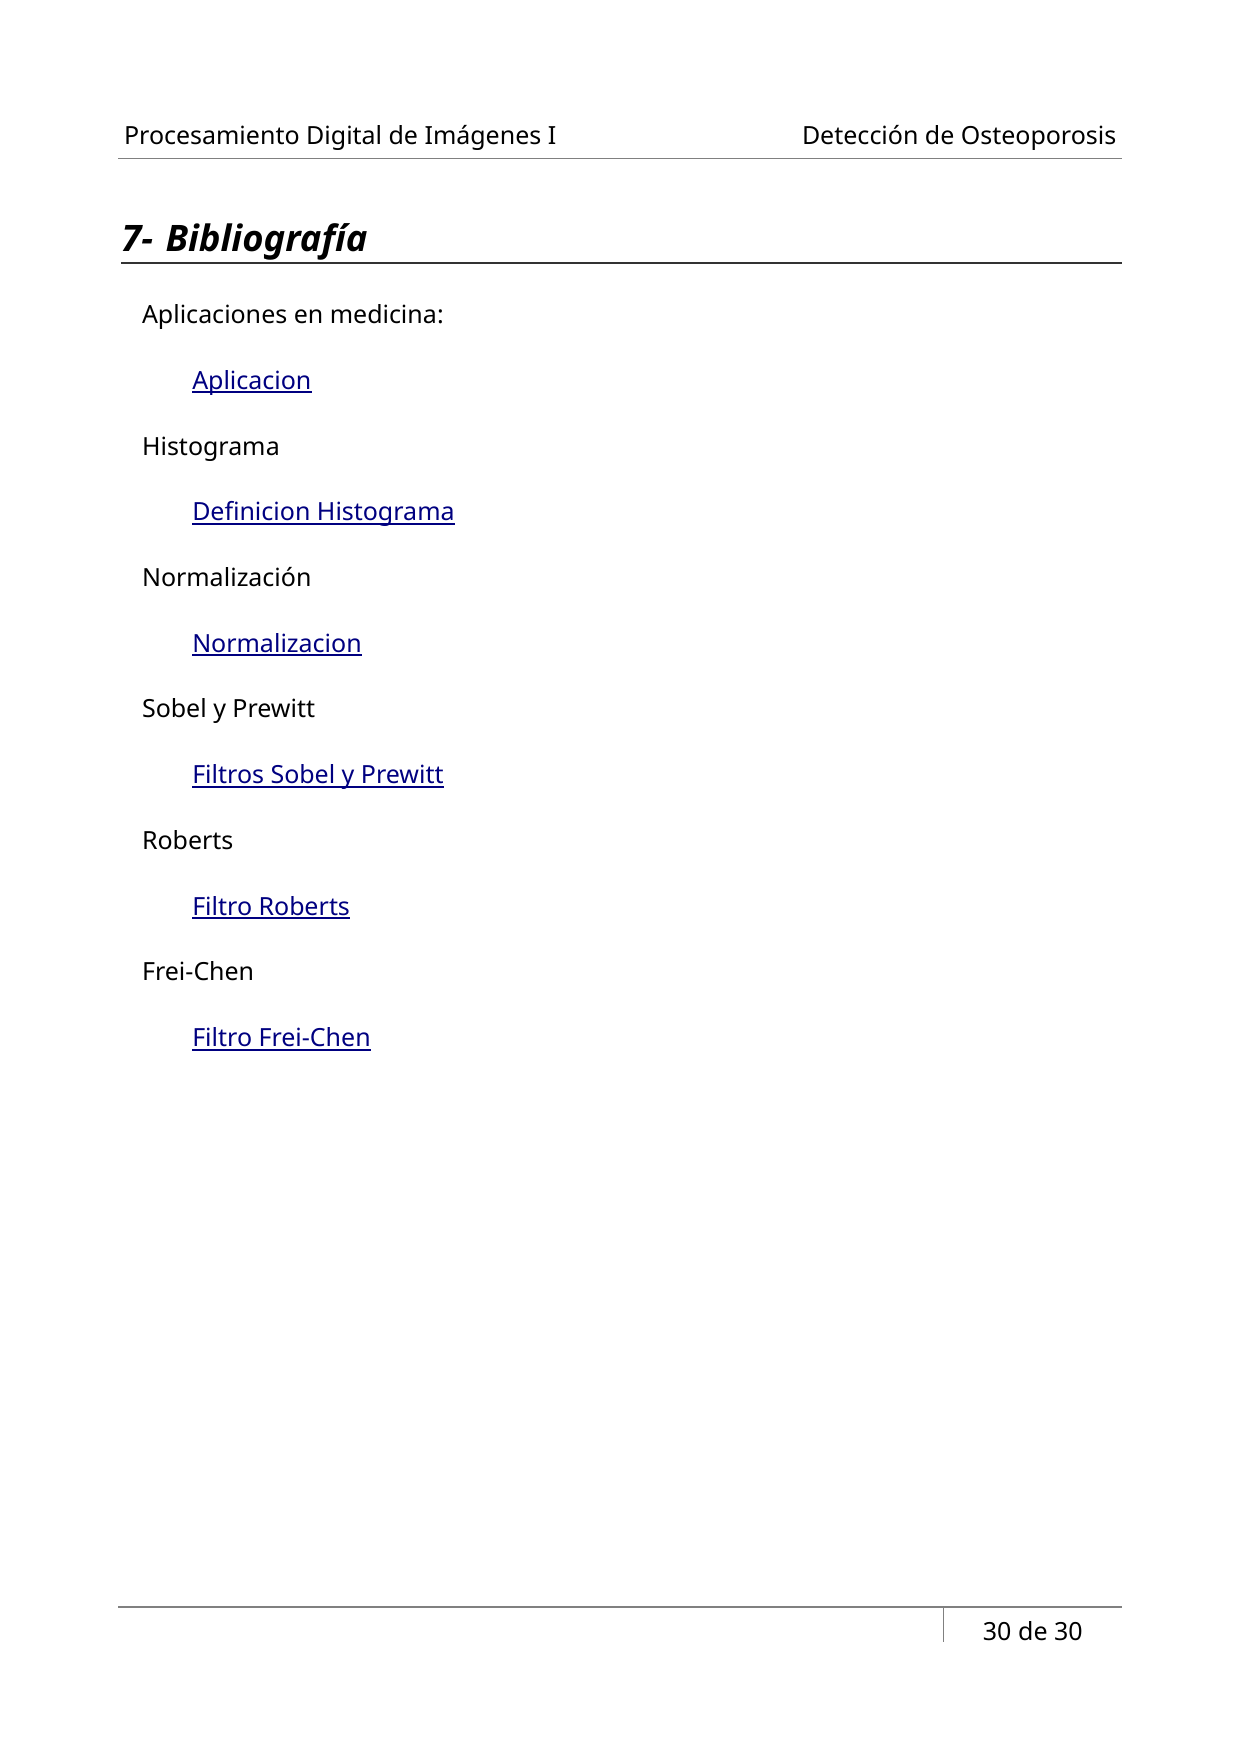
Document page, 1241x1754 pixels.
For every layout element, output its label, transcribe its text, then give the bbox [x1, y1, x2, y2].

text Filtros Sobel y Prewitt [118, 757, 1122, 791]
text Aplicaciones en medicina: [118, 297, 1122, 331]
text Filtro Roberts [118, 888, 1122, 922]
text Sobel y Prewitt [118, 691, 1122, 725]
text Normalizacion [118, 625, 1122, 659]
text Aplicacion [118, 362, 1122, 397]
text Filtro Frei-Chen [118, 1020, 1122, 1054]
text Roberts [118, 823, 1122, 857]
text Histograma [118, 428, 1122, 462]
subtitle Bibliografía [121, 213, 1122, 262]
text Normalización [118, 560, 1122, 594]
text Frei-Chen [118, 954, 1122, 988]
text Definicion Histograma [118, 494, 1122, 528]
